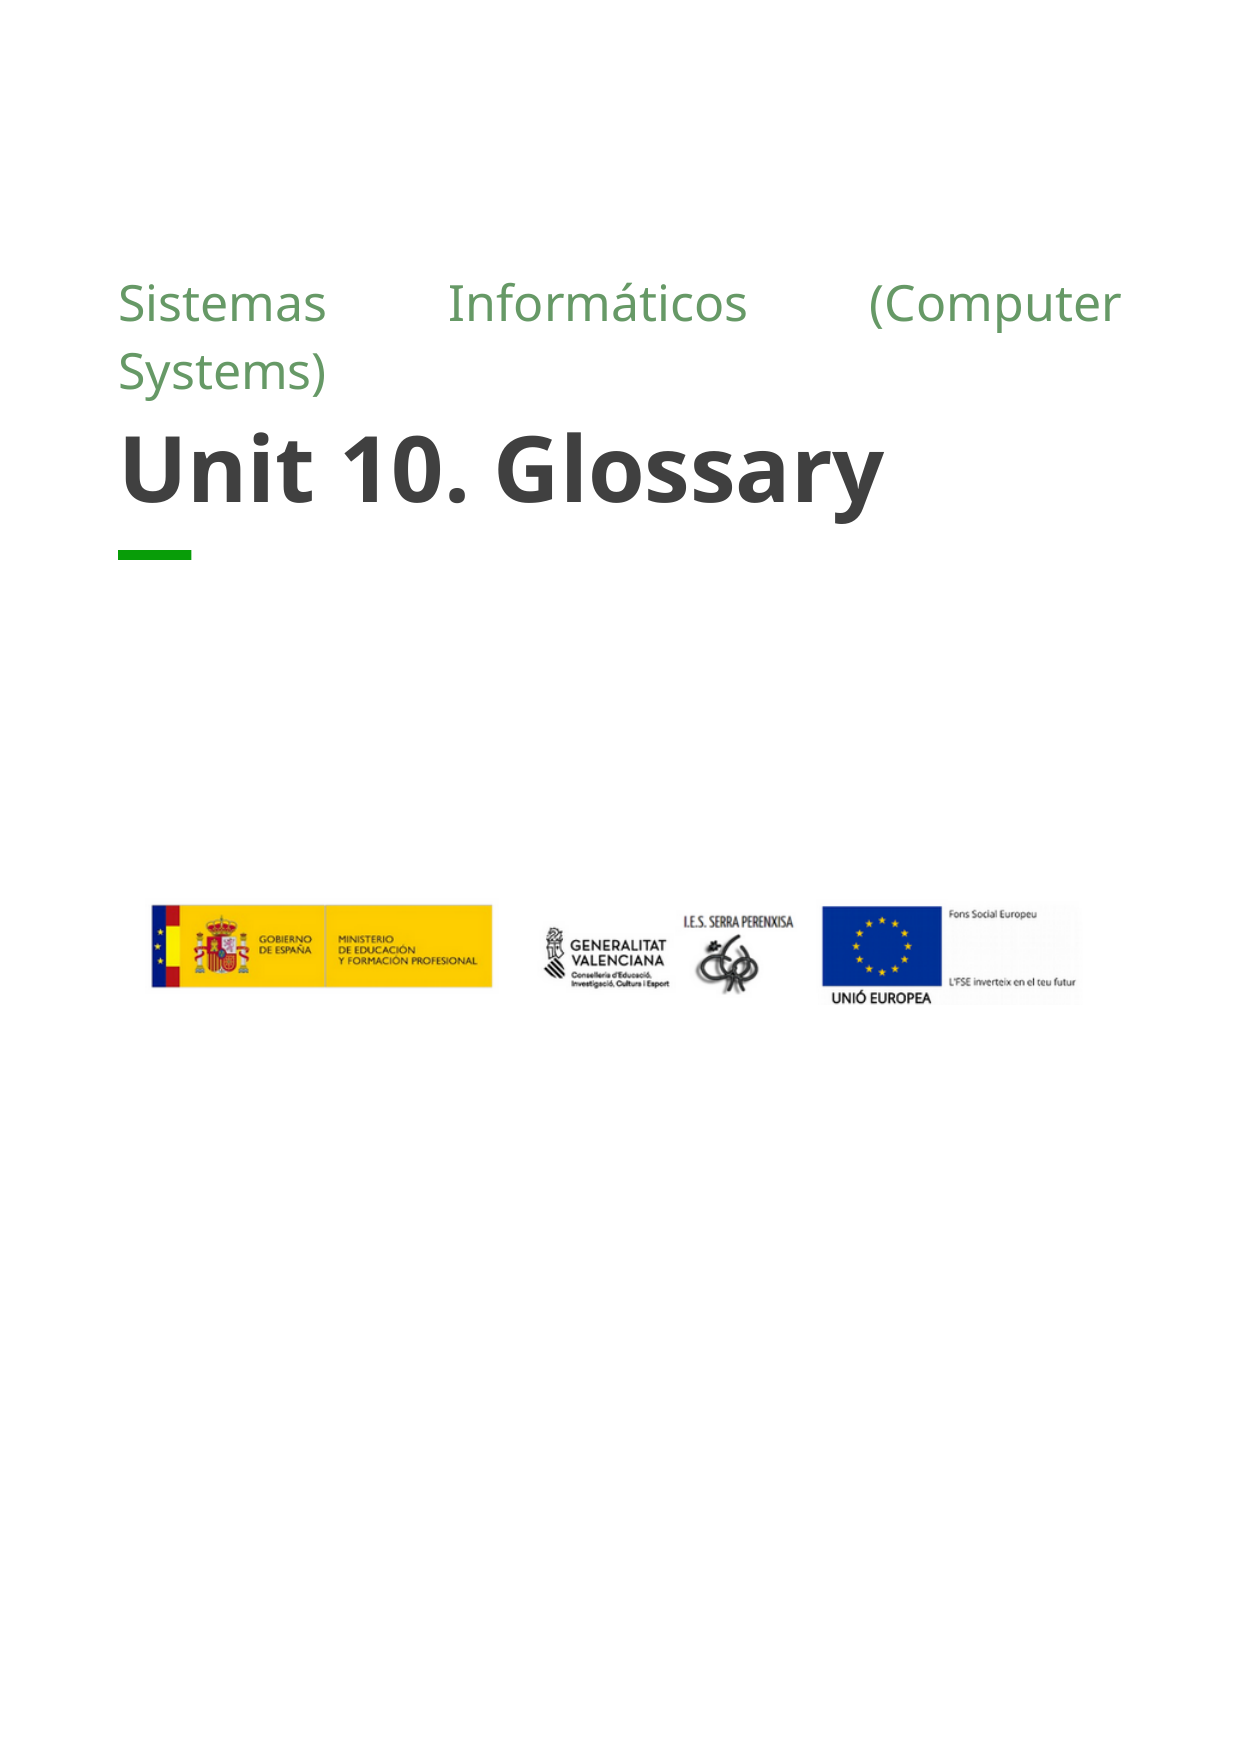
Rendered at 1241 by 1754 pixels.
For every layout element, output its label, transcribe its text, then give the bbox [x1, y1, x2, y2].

picture [118, 550, 192, 560]
title Sistemas Informáticos (Computer Systems) Unit 10. Glossary [118, 268, 1122, 529]
picture [118, 885, 1123, 1005]
